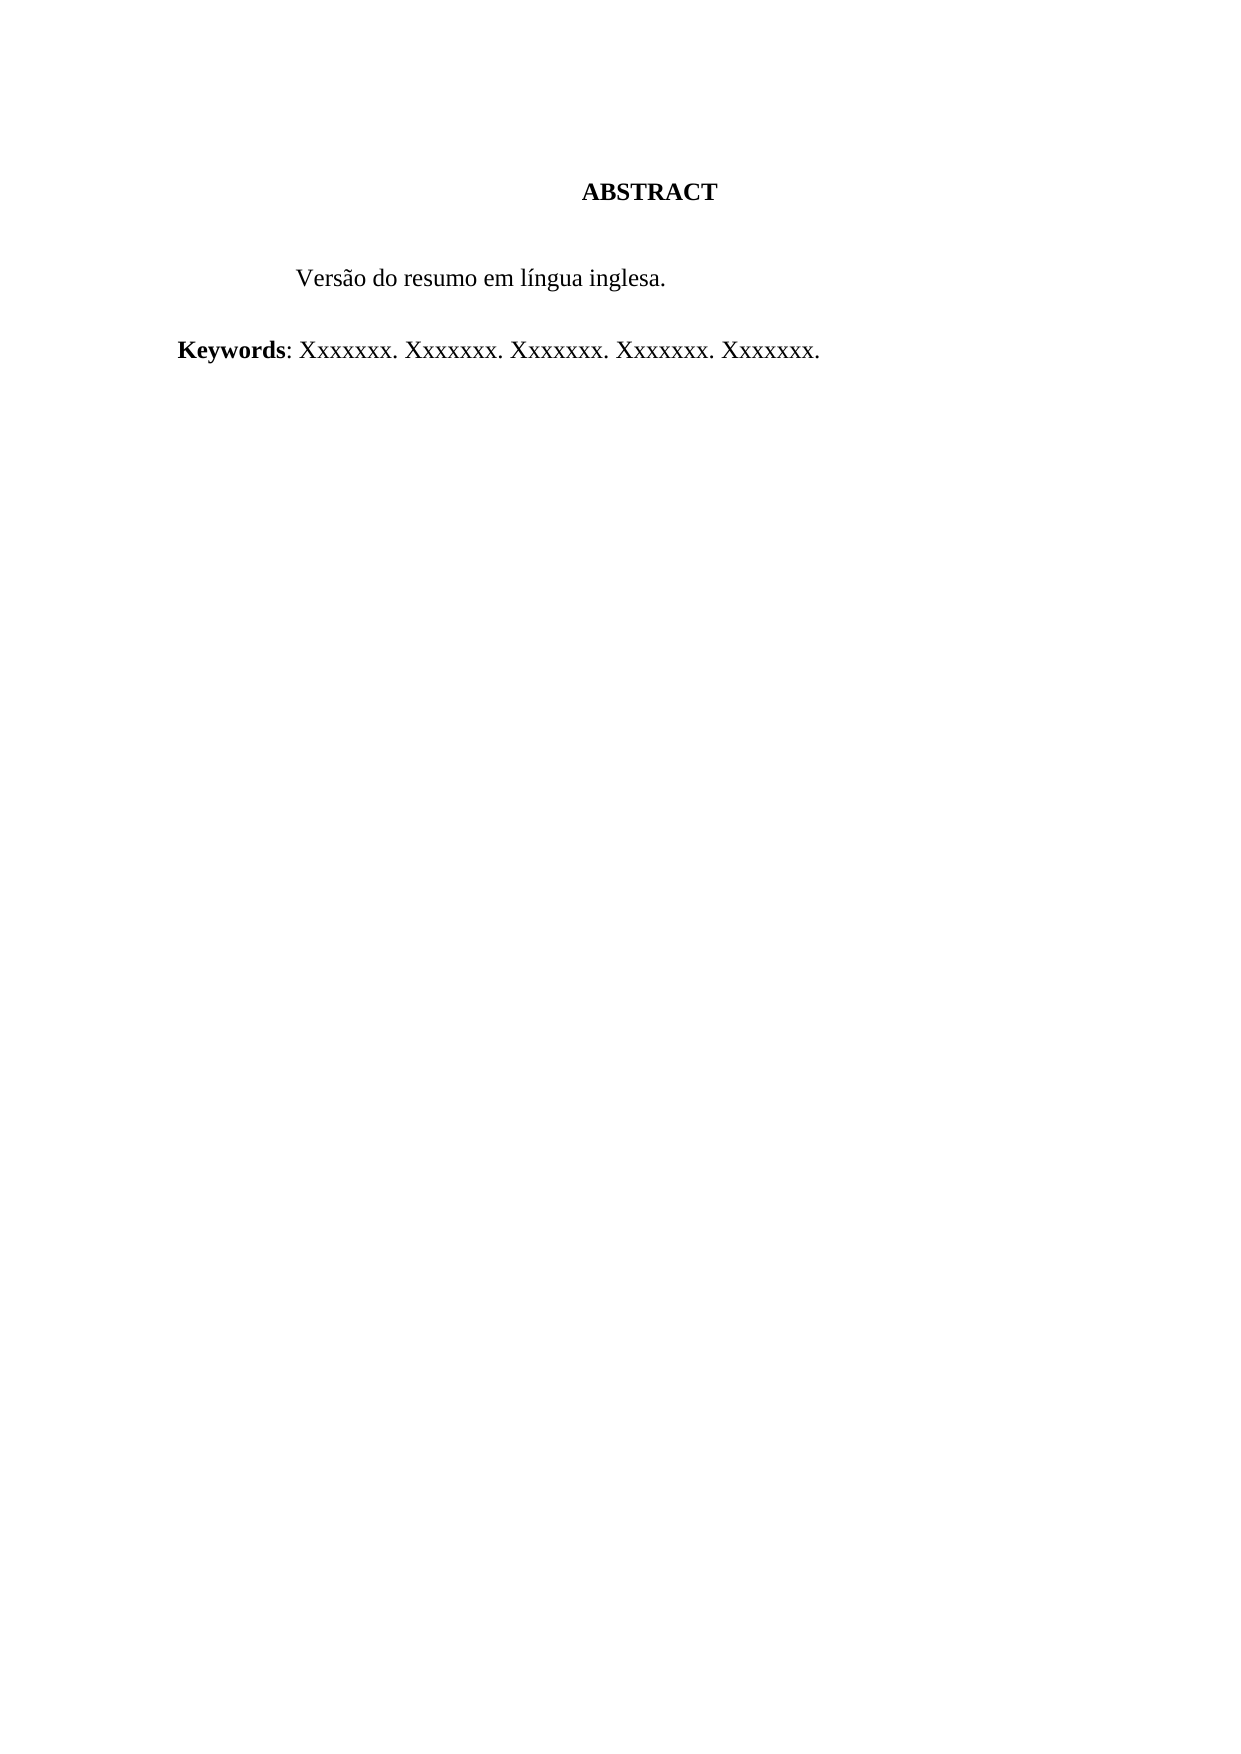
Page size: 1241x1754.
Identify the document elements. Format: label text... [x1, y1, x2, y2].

text Versão do resumo em língua inglesa. [177, 263, 1122, 292]
text Keywords: Xxxxxxx. Xxxxxxx. Xxxxxxx. Xxxxxxx. Xxxxxxx. [177, 335, 1122, 364]
text ABSTRACT [177, 177, 1122, 206]
